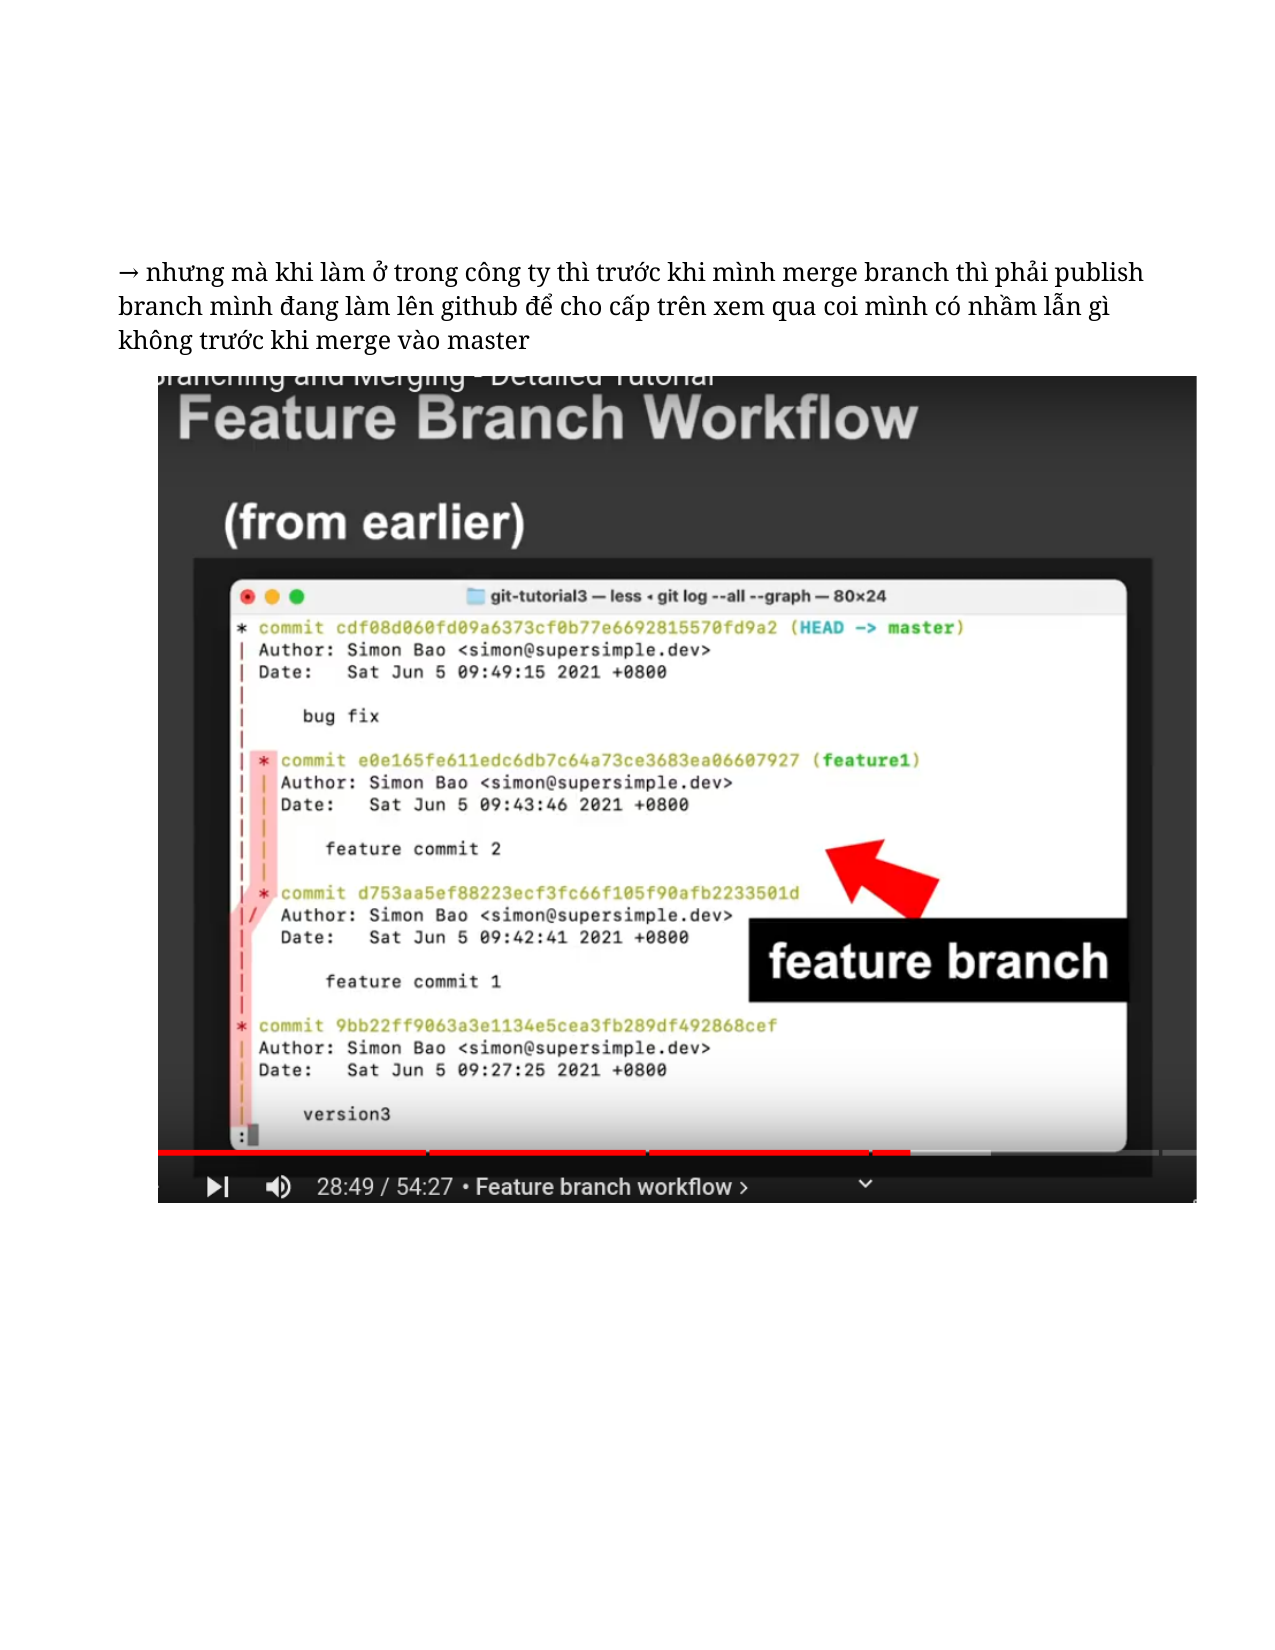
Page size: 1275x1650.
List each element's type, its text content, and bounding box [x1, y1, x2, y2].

text → nhưng mà khi làm ở trong công ty thì trước khi mình merge branch thì phải publish branch mình đang làm lên github để cho cấp trên xem qua coi mình có nhầm lẫn gì không trước khi merge vào master [118, 254, 1157, 357]
picture [158, 376, 1197, 1203]
